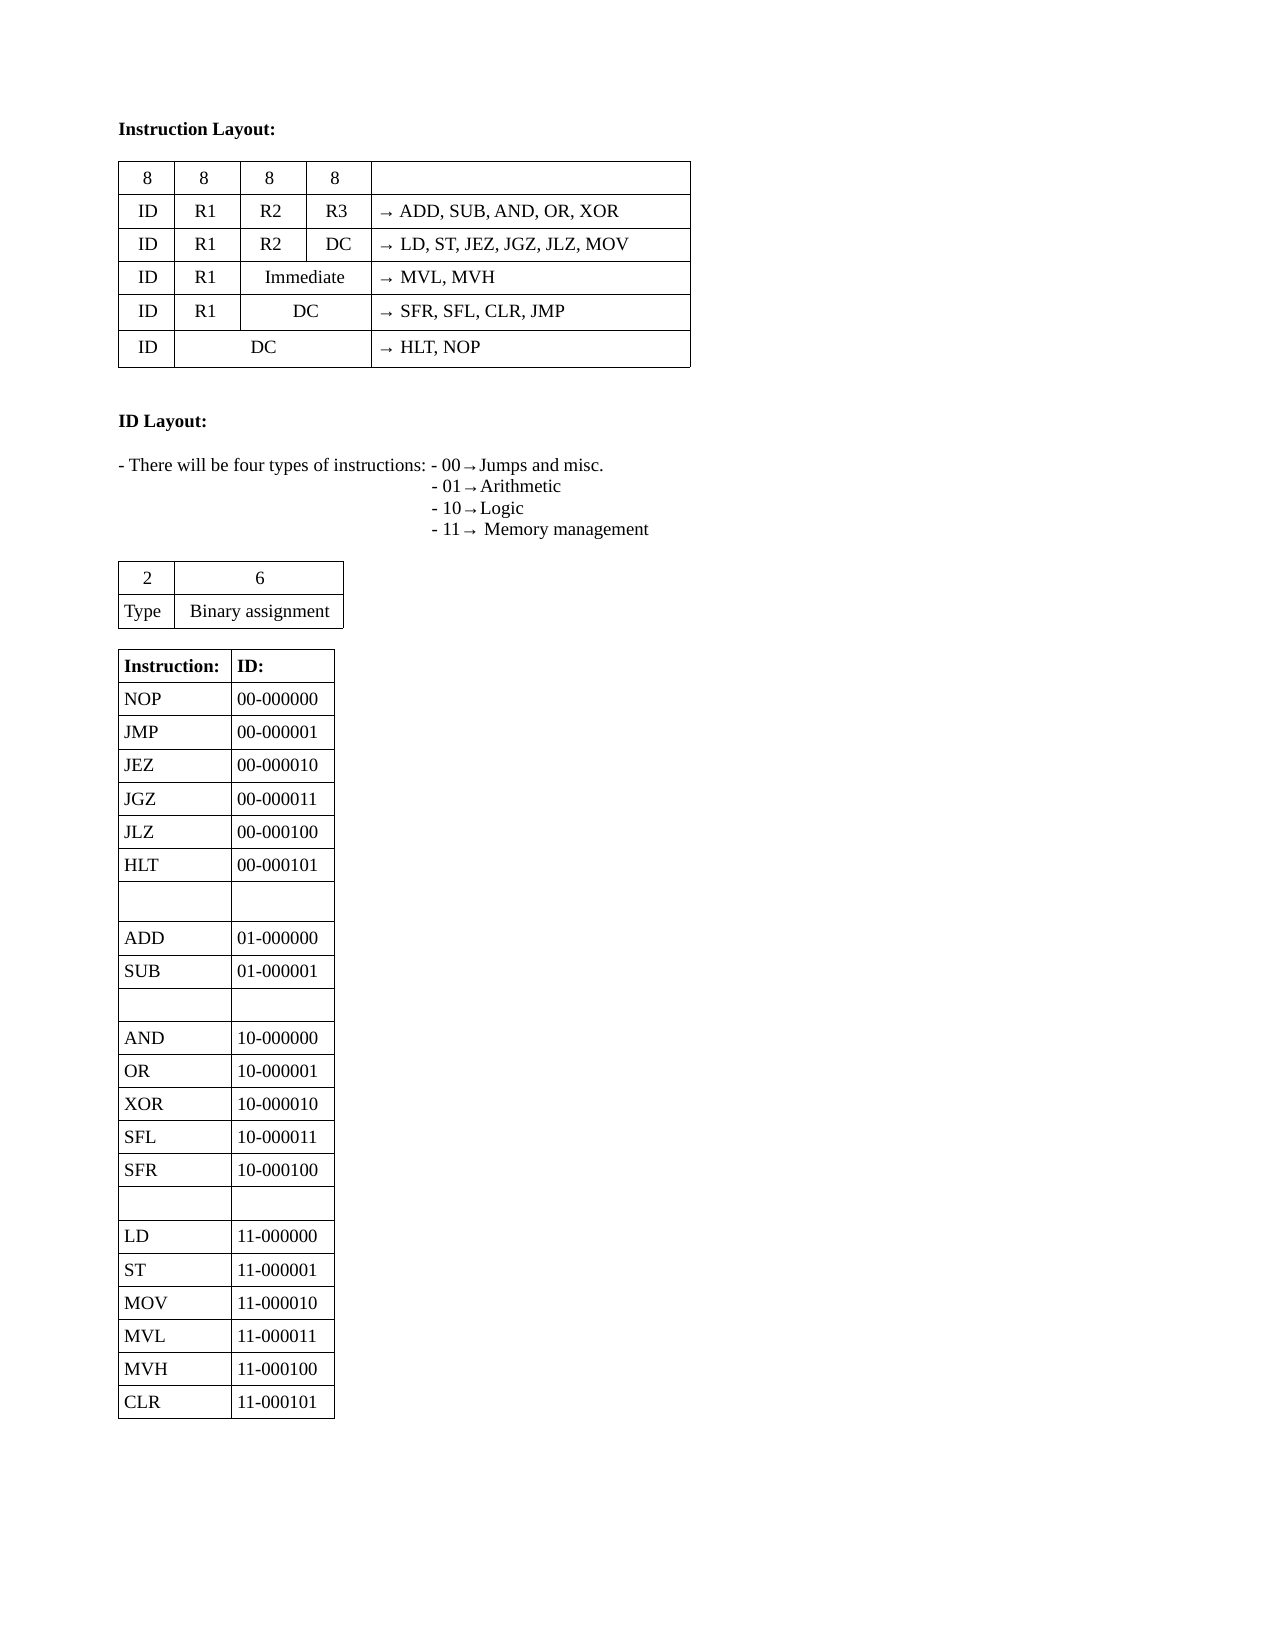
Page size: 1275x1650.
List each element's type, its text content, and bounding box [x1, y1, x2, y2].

table_header 8 [175, 162, 240, 194]
table_cell R3 [307, 195, 371, 227]
table_cell [119, 1187, 231, 1219]
table_header Instruction: [119, 650, 231, 682]
table_cell 01-000000 [232, 922, 334, 954]
table_cell → MVL, MVH [372, 262, 690, 294]
table_header 2 [119, 562, 174, 594]
table_cell Binary assignment [175, 595, 343, 627]
table_cell [232, 1187, 334, 1219]
table_cell AND [119, 1022, 231, 1054]
table_cell 10-000010 [232, 1088, 334, 1120]
table_cell R1 [175, 295, 240, 330]
table_cell → HLT, NOP [372, 331, 690, 367]
table_cell R1 [175, 229, 240, 261]
table_cell MVH [119, 1353, 231, 1385]
table_cell ID [119, 331, 174, 367]
table_cell LD [119, 1221, 231, 1253]
table_cell R1 [175, 262, 240, 294]
table_cell ST [119, 1254, 231, 1286]
table_cell 00-000101 [232, 849, 334, 881]
table_cell ID [119, 262, 174, 294]
table_cell JEZ [119, 750, 231, 782]
table_cell [232, 989, 334, 1021]
table_cell DC [175, 331, 371, 367]
table_cell → LD, ST, JEZ, JGZ, JLZ, MOV [372, 229, 690, 261]
text - 10→Logic [118, 497, 1157, 518]
table_cell DC [307, 229, 371, 261]
table_cell ID [119, 195, 174, 227]
table_cell JGZ [119, 783, 231, 815]
table_header ID: [232, 650, 334, 682]
table_cell [119, 989, 231, 1021]
text - 01→Arithmetic [118, 475, 1157, 497]
table_cell NOP [119, 683, 231, 715]
table_cell → ADD, SUB, AND, OR, XOR [372, 195, 690, 227]
table_cell R2 [241, 195, 306, 227]
table_header 8 [119, 162, 174, 194]
table_cell 00-000001 [232, 716, 334, 748]
table_cell R2 [241, 229, 306, 261]
table_cell DC [241, 295, 371, 330]
table_cell 10-000001 [232, 1055, 334, 1087]
text ID Layout: [118, 410, 1157, 432]
table_cell [119, 882, 231, 921]
text Instruction Layout: [118, 118, 1157, 140]
table_cell [232, 882, 334, 921]
table_header 8 [307, 162, 371, 194]
table_cell ID [119, 295, 174, 330]
table_cell SUB [119, 956, 231, 988]
table_header 8 [241, 162, 306, 194]
table_cell 10-000100 [232, 1154, 334, 1186]
table_cell 11-000000 [232, 1221, 334, 1253]
table_cell 11-000100 [232, 1353, 334, 1385]
table_cell 00-000000 [232, 683, 334, 715]
table_cell 00-000010 [232, 750, 334, 782]
table_cell 11-000011 [232, 1320, 334, 1352]
table_cell JLZ [119, 816, 231, 848]
table_cell Type [119, 595, 174, 627]
table_header 6 [175, 562, 343, 594]
table_cell 00-000100 [232, 816, 334, 848]
table_cell MVL [119, 1320, 231, 1352]
table_cell 00-000011 [232, 783, 334, 815]
table_cell OR [119, 1055, 231, 1087]
table_cell → SFR, SFL, CLR, JMP [372, 295, 690, 330]
table_cell ID [119, 229, 174, 261]
table_cell 10-000000 [232, 1022, 334, 1054]
table_cell XOR [119, 1088, 231, 1120]
table_cell ADD [119, 922, 231, 954]
table_cell 10-000011 [232, 1121, 334, 1153]
text - 11→ Memory management [118, 518, 1157, 540]
table_cell HLT [119, 849, 231, 881]
table_cell MOV [119, 1287, 231, 1319]
table_cell CLR [119, 1386, 231, 1418]
table_cell 01-000001 [232, 956, 334, 988]
table_cell 11-000010 [232, 1287, 334, 1319]
table_cell SFR [119, 1154, 231, 1186]
table_cell JMP [119, 716, 231, 748]
table_cell SFL [119, 1121, 231, 1153]
table_header [372, 162, 690, 194]
text - There will be four types of instructions: - 00→Jumps and misc. [118, 453, 1157, 475]
table_cell R1 [175, 195, 240, 227]
table_cell 11-000101 [232, 1386, 334, 1418]
table_cell Immediate [241, 262, 371, 294]
table_cell 11-000001 [232, 1254, 334, 1286]
